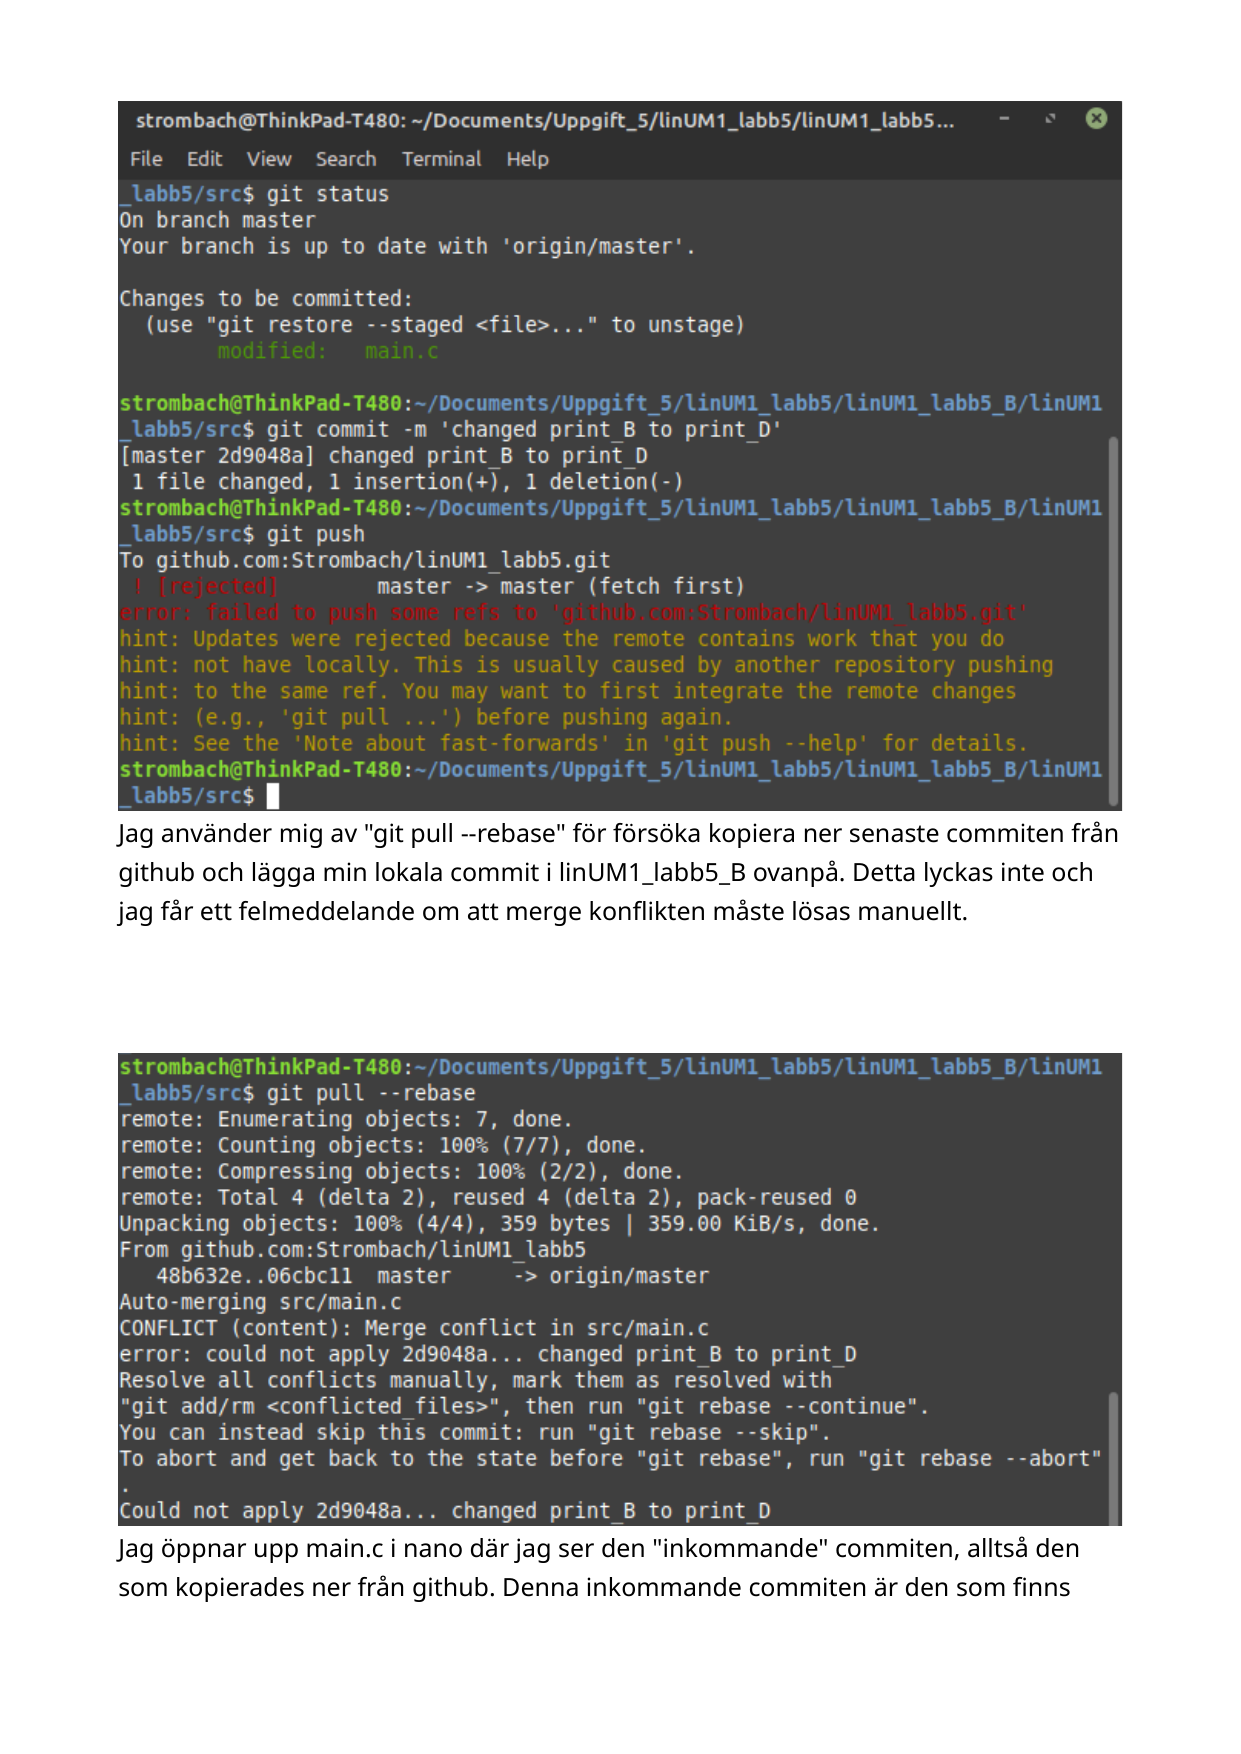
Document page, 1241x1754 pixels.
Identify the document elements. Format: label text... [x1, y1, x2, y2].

picture [118, 1053, 1123, 1526]
picture [118, 101, 1123, 811]
text Jag öppnar upp main.c i nano där jag ser den "inkommande" commiten, alltså den som kopierades ner från github. Denna inkommande commiten är den som finns [118, 1526, 1122, 1604]
text Jag använder mig av "git pull --rebase" för försöka kopiera ner senaste commiten från github och lägga min lokala commit i linUM1_labb5_B ovanpå. Detta lyckas inte och jag får ett felmeddelande om att merge konflikten måste lösas manuellt. [118, 811, 1122, 928]
